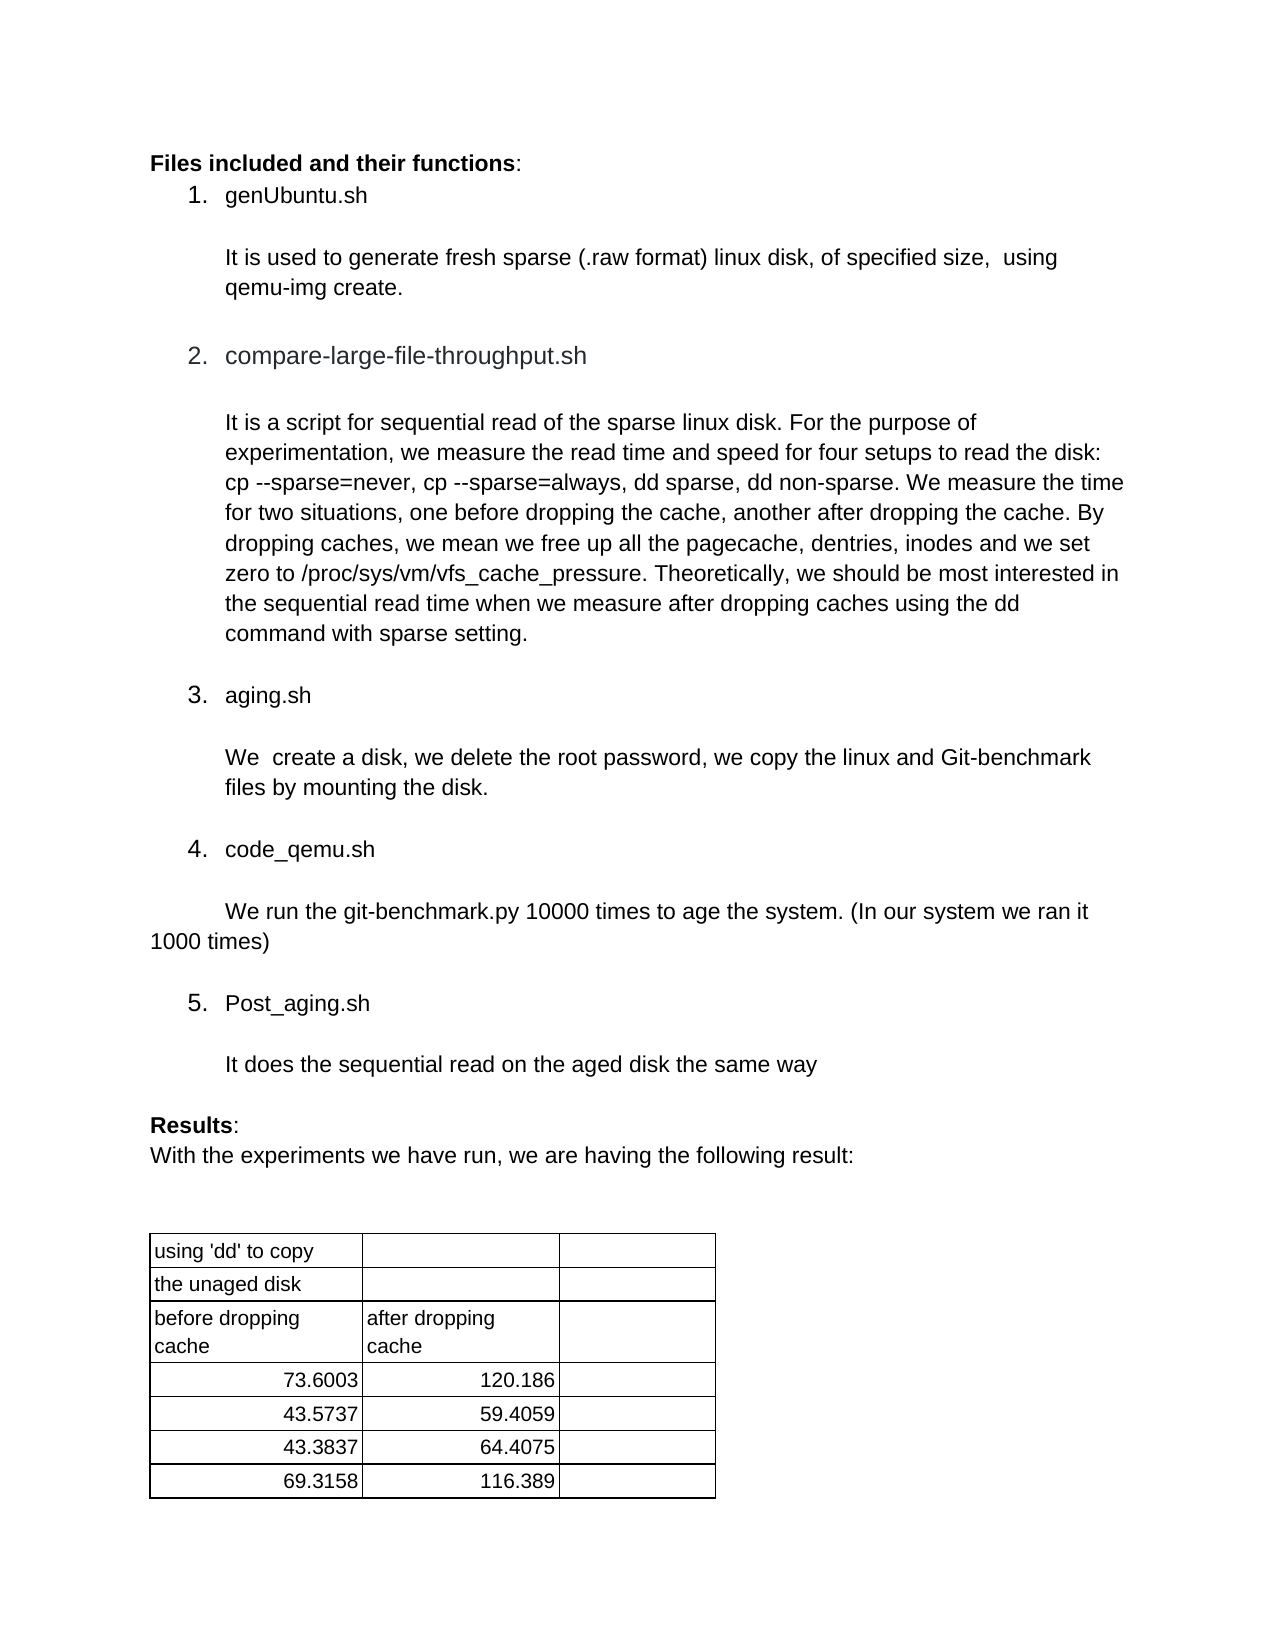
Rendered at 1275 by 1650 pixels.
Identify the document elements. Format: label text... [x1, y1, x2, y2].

text Files included and their functions: [150, 150, 1125, 176]
text It does the sequential read on the aged disk the same way [150, 1051, 1125, 1078]
table_cell [560, 1363, 715, 1396]
table_cell [560, 1465, 715, 1497]
subtitle compare-large-file-throughput.sh [187, 341, 1125, 370]
table_cell 43.3837 [151, 1431, 362, 1463]
table_header [363, 1234, 559, 1267]
list code_qemu.sh [187, 834, 1125, 863]
list genUbuntu.sh [187, 180, 1125, 209]
table_cell 73.6003 [151, 1363, 362, 1396]
table_header using 'dd' to copy [151, 1234, 362, 1267]
table_cell 43.5737 [151, 1397, 362, 1429]
table_cell 69.3158 [151, 1465, 362, 1497]
table_cell after dropping cache [363, 1302, 559, 1362]
table_cell [560, 1302, 715, 1362]
table_cell the unaged disk [151, 1268, 362, 1300]
list aging.sh [187, 681, 1125, 709]
table_cell 64.4075 [363, 1431, 559, 1463]
table_cell 116.389 [363, 1465, 559, 1497]
table_cell before dropping cache [151, 1302, 362, 1362]
table_cell 120.186 [363, 1363, 559, 1396]
text It is a script for sequential read of the sparse linux disk. For the purpose of experimentation, we measure the read time and speed for four setups to read the disk: cp --sparse=never, cp --sparse=always, dd sparse, dd non-sparse. We measure the time for two situations, one before dropping the cache, another after dropping the cache. By dropping caches, we mean we free up all the pagecache, dentries, inodes and we set zero to /proc/sys/vm/vfs_cache_pressure. Theoretically, we should be most interested in the sequential read time when we measure after dropping caches using the dd command with sparse setting. [225, 409, 1125, 646]
text It is used to generate fresh sparse (.raw format) linux disk, of specified size, using qemu-img create. [225, 243, 1125, 300]
table_cell [363, 1268, 559, 1300]
table_header [560, 1234, 715, 1267]
table_cell [560, 1268, 715, 1300]
text Results: [150, 1112, 1125, 1138]
table_cell [560, 1397, 715, 1429]
table_cell [560, 1431, 715, 1463]
text With the experiments we have run, we are having the following result: [150, 1142, 1125, 1168]
text We run the git-benchmark.py 10000 times to age the system. (In our system we ran it 1000 times) [150, 898, 1125, 954]
table_cell 59.4059 [363, 1397, 559, 1429]
text We create a disk, we delete the root password, we copy the linux and Git-benchmark files by mounting the disk. [225, 744, 1125, 800]
list Post_aging.sh [187, 988, 1125, 1017]
